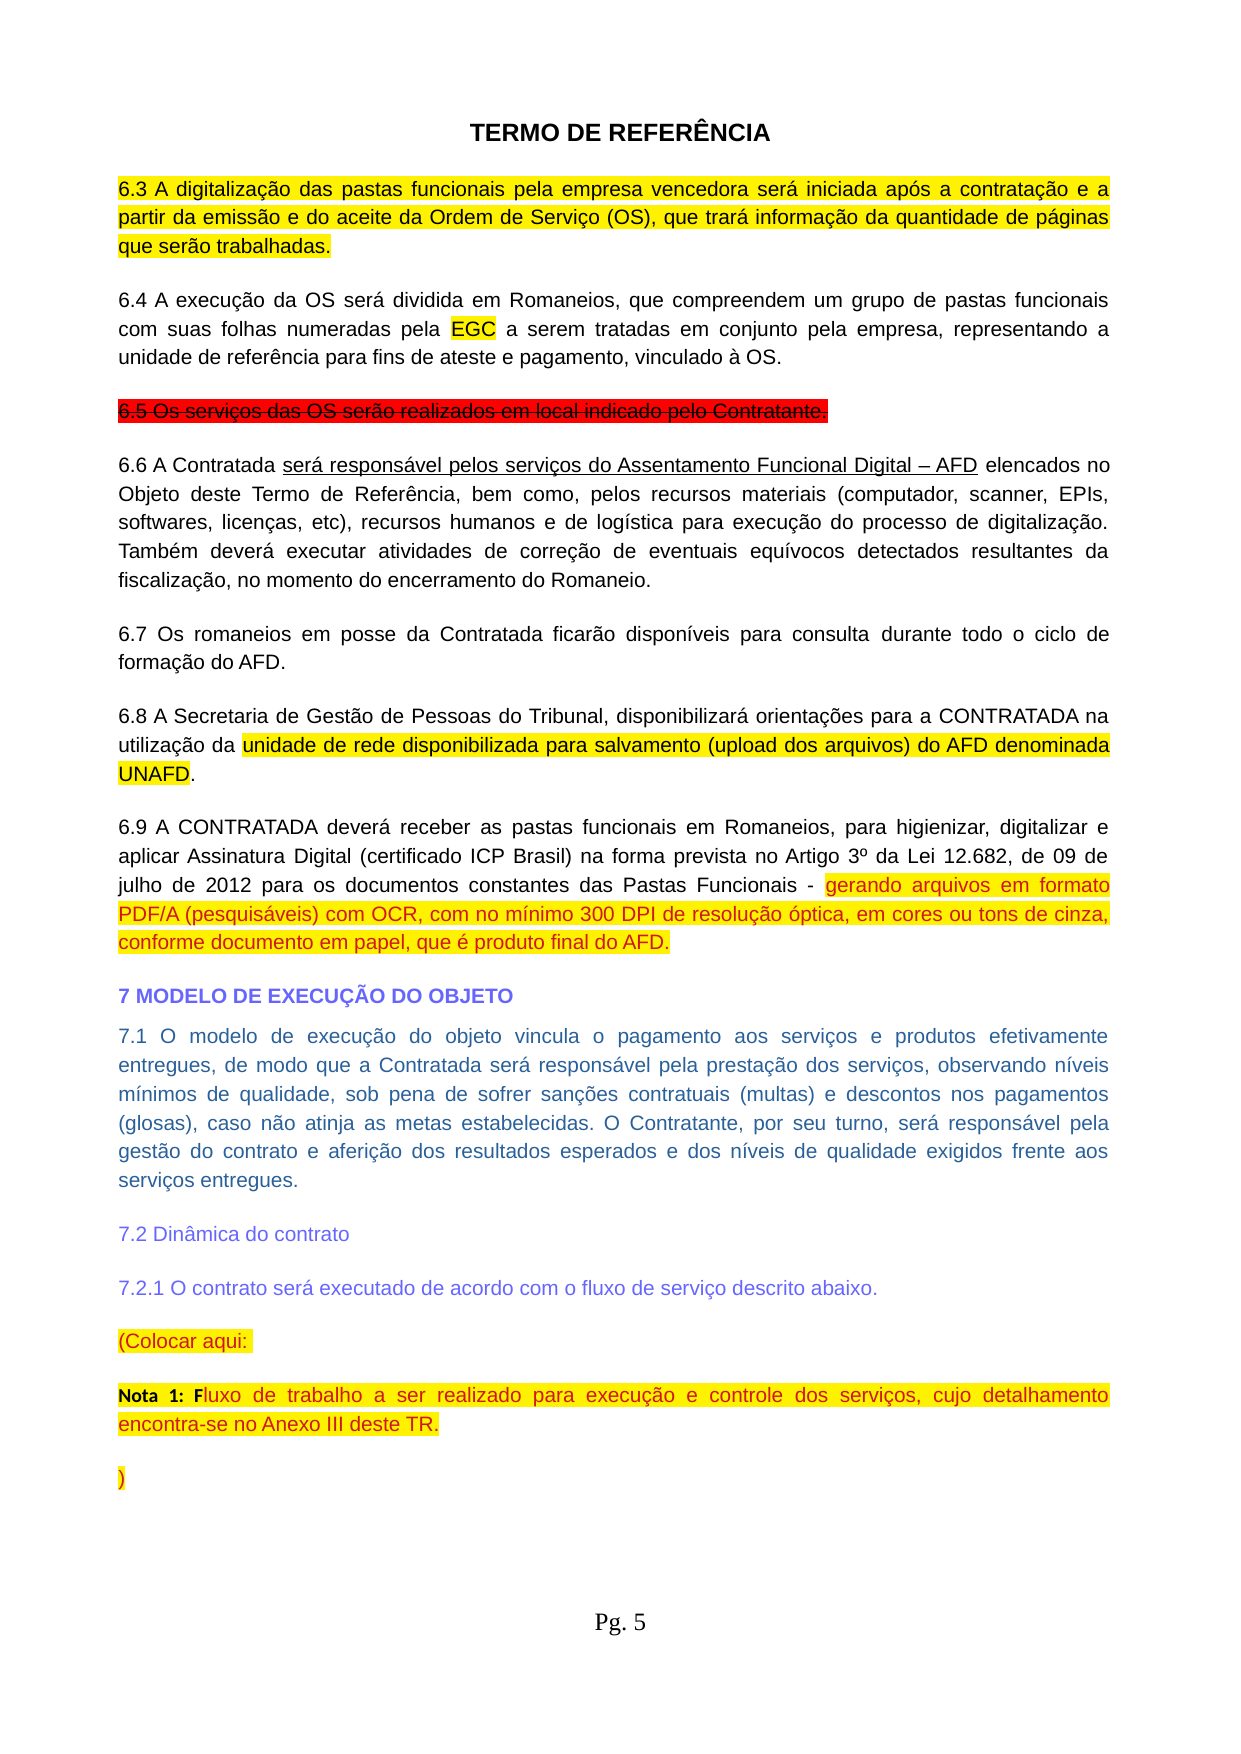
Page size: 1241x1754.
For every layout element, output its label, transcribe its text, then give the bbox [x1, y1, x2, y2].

text (Colocar aqui: [118, 1329, 1110, 1353]
text 6.6 A Contratada será responsável pelos serviços do Assentamento Funcional Digital – AFD elencados no Objeto deste Termo de Referência, bem como, pelos recursos materiais (computador, scanner, EPIs, softwares, licenças, etc), recursos humanos e de logística para execução do processo de digitalização. Também deverá executar atividades de correção de eventuais equívocos detectados resultantes da fiscalização, no momento do encerramento do Romaneio. [118, 453, 1110, 592]
text 6.7 Os romaneios em posse da Contratada ficarão disponíveis para consulta durante todo o ciclo de formação do AFD. [118, 621, 1110, 674]
text 6.4 A execução da OS será dividida em Romaneios, que compreendem um grupo de pastas funcionais com suas folhas numeradas pela EGC a serem tratadas em conjunto pela empresa, representando a unidade de referência para fins de ateste e pagamento, vinculado à OS. [118, 288, 1110, 369]
text 6.8 A Secretaria de Gestão de Pessoas do Tribunal, disponibilizará orientações para a CONTRATADA na utilização da unidade de rede disponibilizada para salvamento (upload dos arquivos) do AFD denominada UNAFD. [118, 704, 1110, 785]
text 7.2.1 O contrato será executado de acordo com o fluxo de serviço descrito abaixo. [118, 1276, 1110, 1299]
text ) [118, 1466, 1110, 1490]
text 7 MODELO DE EXECUÇÃO DO OBJETO [118, 984, 1110, 1008]
text 7.1 O modelo de execução do objeto vincula o pagamento aos serviços e produtos efetivamente entregues, de modo que a Contratada será responsável pela prestação dos serviços, observando níveis mínimos de qualidade, sob pena de sofrer sanções contratuais (multas) e descontos nos pagamentos (glosas), caso não atinja as metas estabelecidas. O Contratante, por seu turno, será responsável pela gestão do contrato e aferição dos resultados esperados e dos níveis de qualidade exigidos frente aos serviços entregues. [118, 1024, 1110, 1192]
text Nota 1: Fluxo de trabalho a ser realizado para execução e controle dos serviços, cujo detalhamento encontra-se no Anexo III deste TR. [118, 1383, 1110, 1436]
text 6.3 A digitalização das pastas funcionais pela empresa vencedora será iniciada após a contratação e a partir da emissão e do aceite da Ordem de Serviço (OS), que trará informação da quantidade de páginas que serão trabalhadas. [118, 176, 1110, 258]
text 7.2 Dinâmica do contrato [118, 1222, 1110, 1246]
text 6.5 Os serviços das OS serão realizados em local indicado pelo Contratante. [118, 399, 1110, 423]
text 6.9 A CONTRATADA deverá receber as pastas funcionais em Romaneios, para higienizar, digitalizar e aplicar Assinatura Digital (certificado ICP Brasil) na forma prevista no Artigo 3º da Lei 12.682, de 09 de julho de 2012 para os documentos constantes das Pastas Funcionais - gerando arquivos em formato PDF/A (pesquisáveis) com OCR, com no mínimo 300 DPI de resolução óptica, em cores ou tons de cinza, conforme documento em papel, que é produto final do AFD. [118, 815, 1110, 954]
